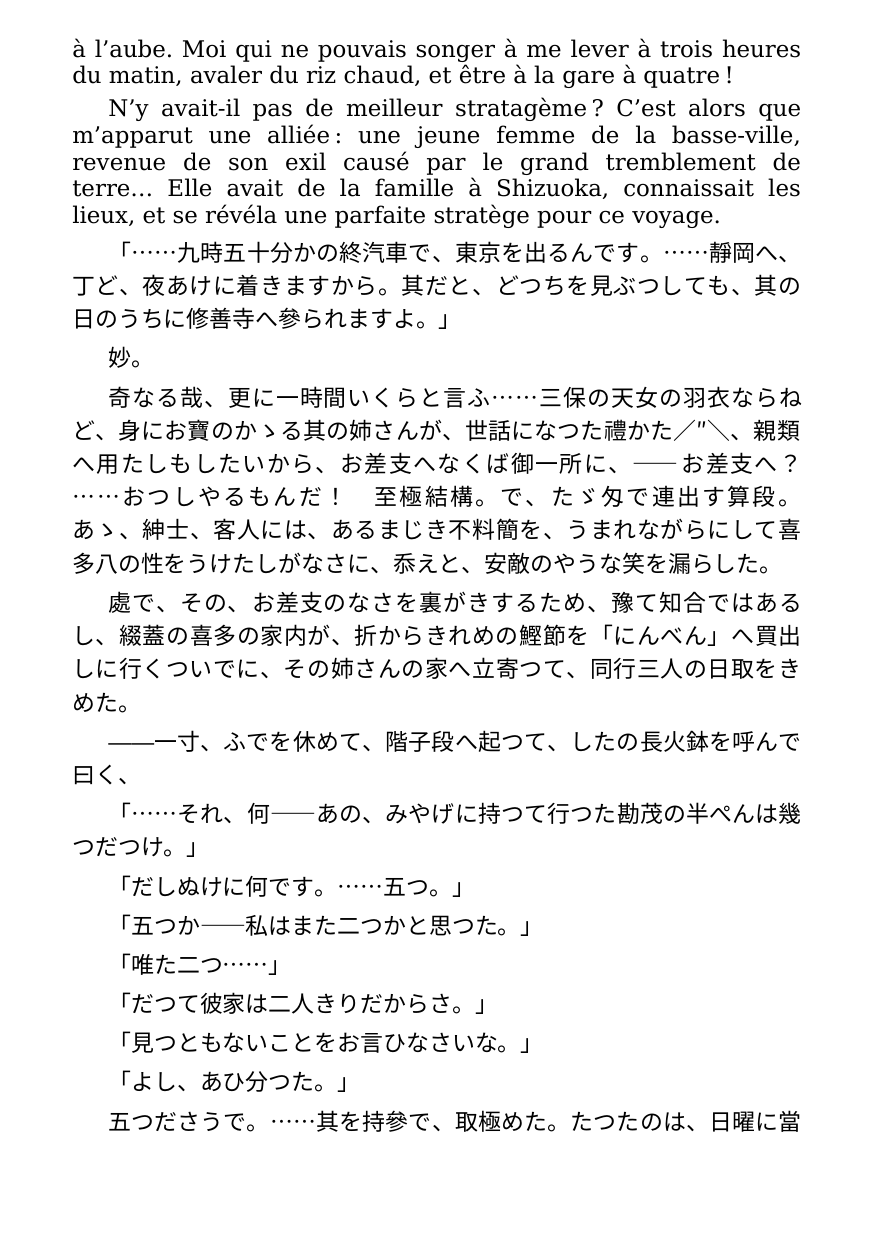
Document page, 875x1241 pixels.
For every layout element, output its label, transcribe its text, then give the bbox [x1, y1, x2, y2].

text 「五つか――私はまた二つかと思つた。」 [72, 907, 802, 941]
text 「……それ、何――あの、みやげに持つて行つた勘茂の半ぺんは幾つだつけ。」 [72, 796, 802, 862]
text ――一寸、ふでを休めて、階子段へ起つて、したの長火鉢を呼んで曰く、 [72, 723, 802, 790]
text 五つださうで。……其を持參で、取極めた。たつたのは、日曜に當 [72, 1103, 802, 1137]
text 「……九時五十分かの終汽車で、東京を出るんです。……靜岡へ、丁ど、夜あけに着きますから。其だと、どつちを見ぶつしても、其の日のうちに修善寺へ參られますよ。」 [72, 234, 802, 334]
text 妙。 [72, 340, 802, 373]
text 奇なる哉、更に一時間いくらと言ふ……三保の天女の羽衣ならねど、身にお寶のかゝる其の姉さんが、世話になつた禮かた／″＼、親類へ用たしもしたいから、お差支へなくば御一所に、――お差支へ？……おつしやるもんだ！ 至極結構。で、たゞ匁で連出す算段。あゝ、紳士、客人には、あるまじき不料簡を、うまれながらにして喜多八の性をうけたしがなさに、忝えと、安敵のやうな笑を漏らした。 [72, 379, 802, 579]
text 「よし、あひ分つた。」 [72, 1064, 802, 1097]
text 「唯た二つ……」 [72, 947, 802, 980]
text 「だしぬけに何です。……五つ。」 [72, 868, 802, 902]
text 處で、その、お差支のなさを裏がきするため、豫て知合ではあるし、綴蓋の喜多の家内が、折からきれめの鰹節を「にんべん」へ買出しに行くついでに、その姉さんの家へ立寄つて、同行三人の日取をきめた。 [72, 585, 802, 718]
text à l’aube. Moi qui ne pouvais songer à me lever à trois heures du matin, avaler du riz chaud, et être à la gare à quatre ! [72, 36, 802, 89]
text 「見つともないことをお言ひなさいな。」 [72, 1025, 802, 1058]
text N’y avait-il pas de meilleur stratagème ? C’est alors que m’apparut une alliée : une jeune femme de la basse-ville, revenue de son exil causé par le grand tremblement de terre… Elle avait de la famille à Shizuoka, connaissait les lieux, et se révéla une parfaite stratège pour ce voyage. [72, 95, 802, 229]
text 「だつて彼家は二人きりだからさ。」 [72, 986, 802, 1019]
